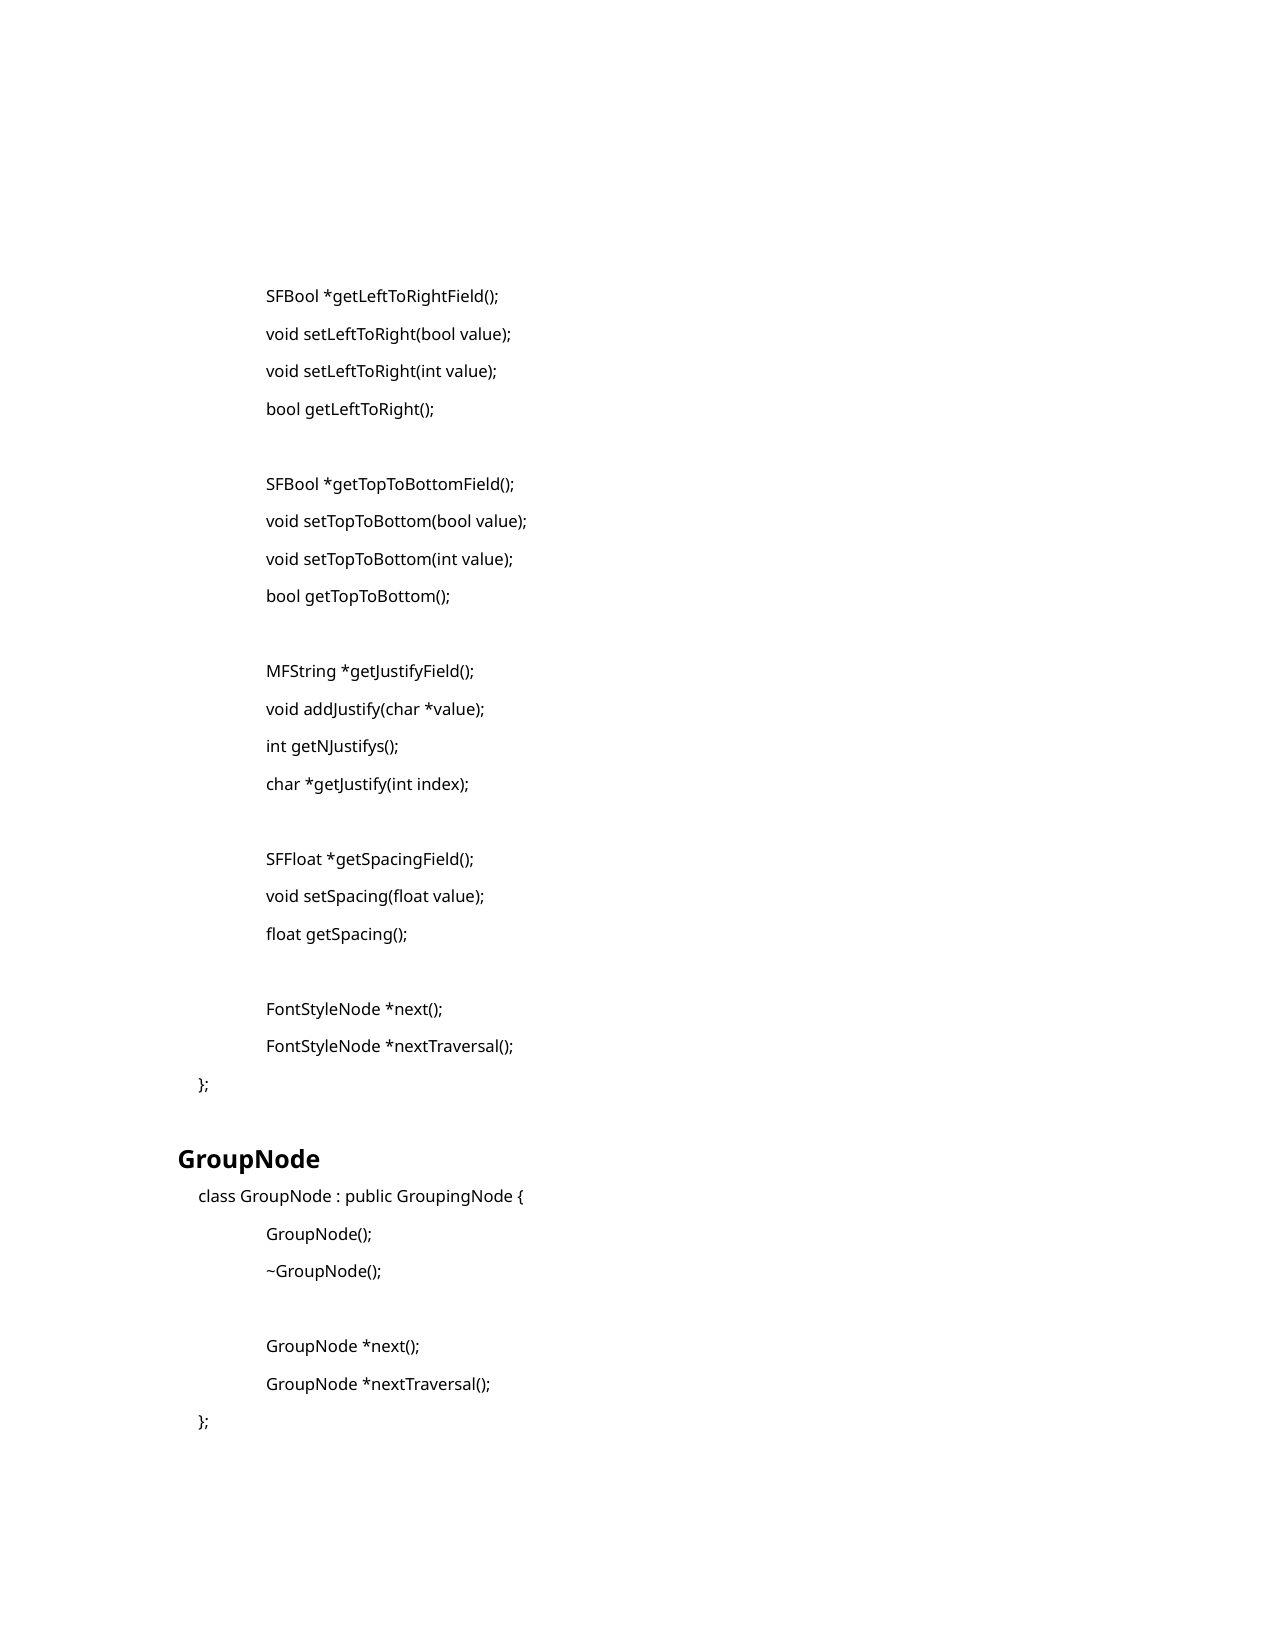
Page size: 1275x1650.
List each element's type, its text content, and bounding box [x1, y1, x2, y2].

text SFBool *getLeftToRightField(); [198, 277, 1098, 315]
text }; [198, 1402, 1098, 1440]
text void setSpacing(float value); [198, 877, 1098, 915]
text GroupNode(); [198, 1215, 1098, 1252]
text FontStyleNode *nextTraversal(); [198, 1027, 1098, 1065]
text SFFloat *getSpacingField(); [198, 840, 1098, 877]
text void setTopToBottom(bool value); [198, 502, 1098, 540]
text char *getJustify(int index); [198, 765, 1098, 802]
text float getSpacing(); [198, 915, 1098, 952]
text void addJustify(char *value); [198, 690, 1098, 727]
text GroupNode *nextTraversal(); [198, 1365, 1098, 1402]
text void setLeftToRight(bool value); [198, 315, 1098, 352]
text void setLeftToRight(int value); [198, 352, 1098, 390]
text int getNJustifys(); [198, 727, 1098, 765]
text SFBool *getTopToBottomField(); [198, 465, 1098, 502]
text }; [198, 1065, 1098, 1102]
text void setTopToBottom(int value); [198, 540, 1098, 577]
text GroupNode *next(); [198, 1327, 1098, 1365]
text bool getLeftToRight(); [198, 390, 1098, 427]
text bool getTopToBottom(); [198, 577, 1098, 615]
text MFString *getJustifyField(); [198, 652, 1098, 690]
text FontStyleNode *next(); [198, 990, 1098, 1027]
text class GroupNode : public GroupingNode { [198, 1177, 1098, 1215]
text ~GroupNode(); [198, 1252, 1098, 1290]
subtitle GroupNode [177, 1140, 1098, 1177]
